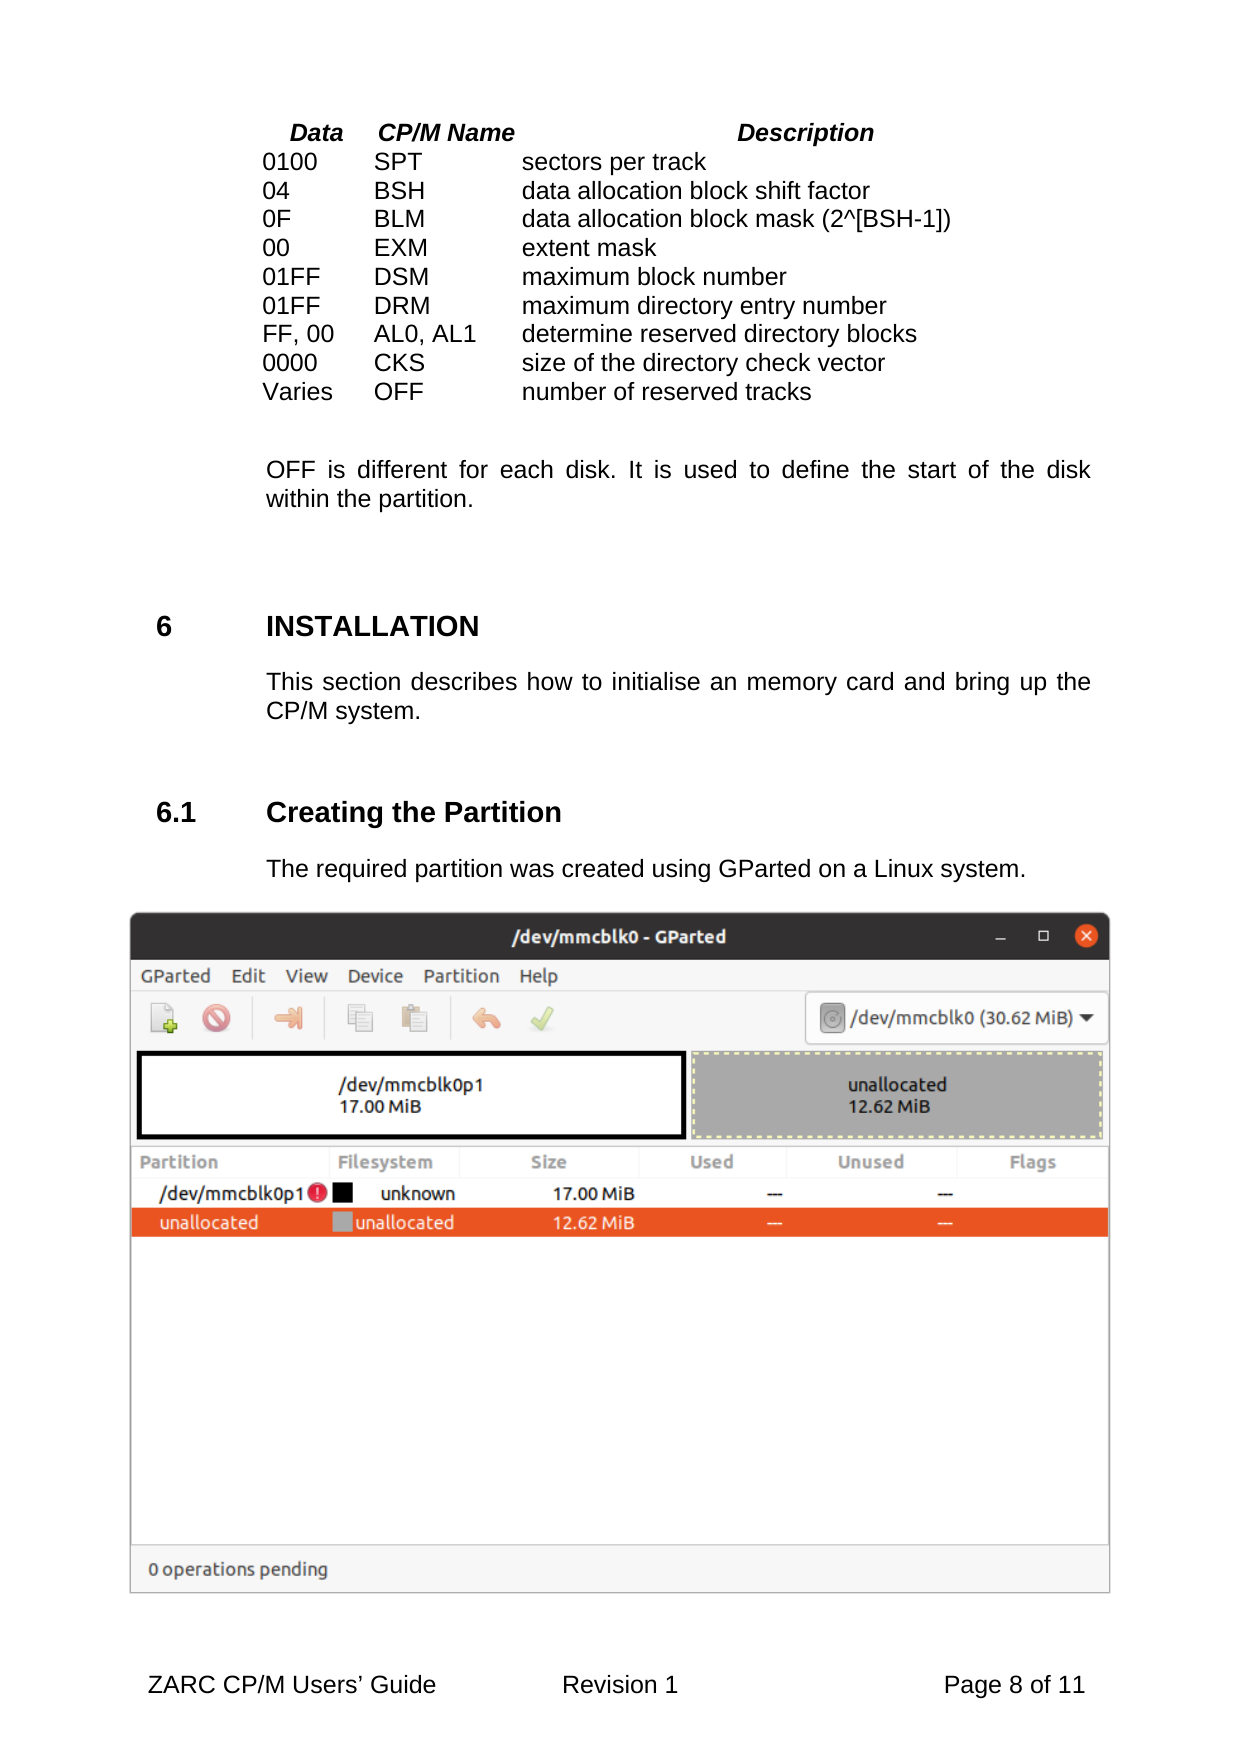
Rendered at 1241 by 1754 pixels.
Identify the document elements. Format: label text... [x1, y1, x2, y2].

table_cell size of the directory check vector [522, 348, 1092, 377]
table_header Description [522, 118, 1092, 147]
table_cell DSM [374, 262, 522, 291]
table_cell BSH [374, 176, 522, 204]
table_cell DRM [374, 291, 522, 319]
table_cell data allocation block mask (2^[BSH-1]) [522, 204, 1092, 233]
table_cell EXM [374, 233, 522, 262]
table_cell 0F [262, 204, 374, 233]
table_cell OFF [374, 377, 522, 406]
table_header Data [262, 118, 374, 147]
table_cell SPT [374, 147, 522, 176]
table_cell data allocation block shift factor [522, 176, 1092, 204]
table_cell BLM [374, 204, 522, 233]
table_cell 0100 [262, 147, 374, 176]
table_cell extent mask [522, 233, 1092, 262]
table_cell AL0, AL1 [374, 319, 522, 348]
table_cell maximum block number [522, 262, 1092, 291]
table_cell sectors per track [522, 147, 1092, 176]
table_cell Varies [262, 377, 374, 406]
text This section describes how to initialise an memory card and bring up the CP/M system. [266, 667, 1092, 724]
table_cell CKS [374, 348, 522, 377]
table_header CP/M Name [374, 118, 522, 147]
table_cell 0000 [262, 348, 374, 377]
subtitle Installation [148, 608, 1092, 642]
text The required partition was created using GParted on a Linux system. [266, 854, 1092, 883]
text OFF is different for each disk. It is used to define the start of the disk within the partition. [266, 455, 1092, 513]
table_cell number of reserved tracks [522, 377, 1092, 406]
table_cell maximum directory entry number [522, 291, 1092, 319]
table_cell 01FF [262, 262, 374, 291]
table_cell 04 [262, 176, 374, 204]
table_cell 00 [262, 233, 374, 262]
table_cell FF, 00 [262, 319, 374, 348]
picture [118, 903, 1122, 1605]
table_cell determine reserved directory blocks [522, 319, 1092, 348]
table_cell 01FF [262, 291, 374, 319]
subtitle Creating the Partition [148, 795, 1092, 829]
